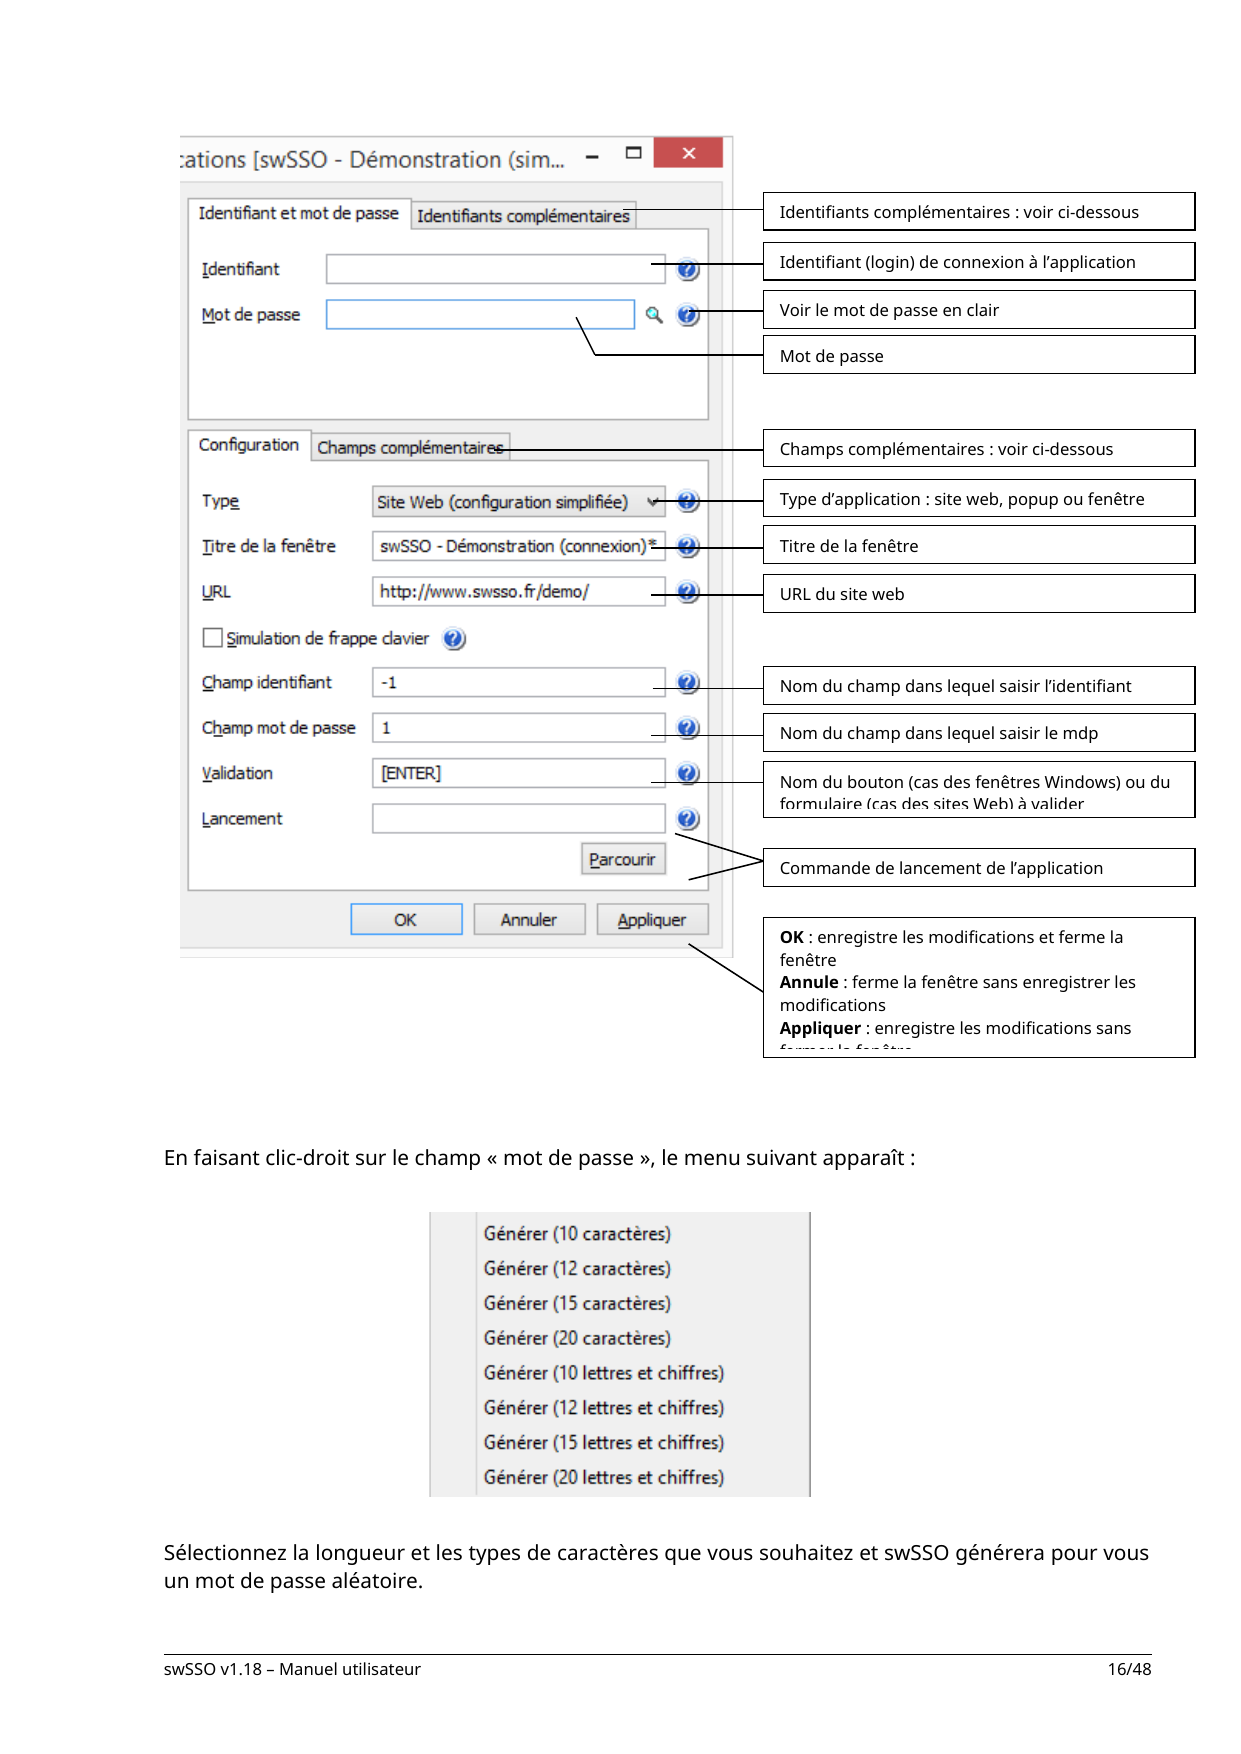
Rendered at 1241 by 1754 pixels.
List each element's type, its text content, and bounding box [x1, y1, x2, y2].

text Champs complémentaires : voir ci-dessous [779, 437, 1179, 458]
text Annule : ferme la fenêtre sans enregistrer les modifications [779, 971, 1179, 1016]
text Titre de la fenêtre [779, 534, 1179, 555]
text OK : enregistre les modifications et ferme la fenêtre [779, 926, 1179, 971]
text Nom du bouton (cas des fenêtres Windows) ou du formulaire (cas des sites Web) à valider [779, 770, 1179, 809]
text En faisant clic-droit sur le champ « mot de passe », le menu suivant apparaît : [164, 1143, 1152, 1171]
text Appliquer : enregistre les modifications sans fermer la fenêtre [779, 1016, 1179, 1049]
text Mot de passe [779, 344, 1179, 365]
text Nom du champ dans lequel saisir le mdp [779, 722, 1179, 743]
text Commande de lancement de l’application [779, 857, 1179, 878]
text Sélectionnez la longueur et les types de caractères que vous souhaitez et swSSO générera pour vous un mot de passe aléatoire. [164, 1538, 1152, 1594]
text Identifiants complémentaires : voir ci-dessous [779, 201, 1179, 221]
text Voir le mot de passe en clair [779, 299, 1179, 320]
text Nom du champ dans lequel saisir l’identifiant [779, 675, 1179, 696]
text Type d’application : site web, popup ou fenêtre [779, 487, 1179, 508]
text Identifiant (login) de connexion à l’application [779, 251, 1179, 271]
text URL du site web [779, 583, 1179, 604]
